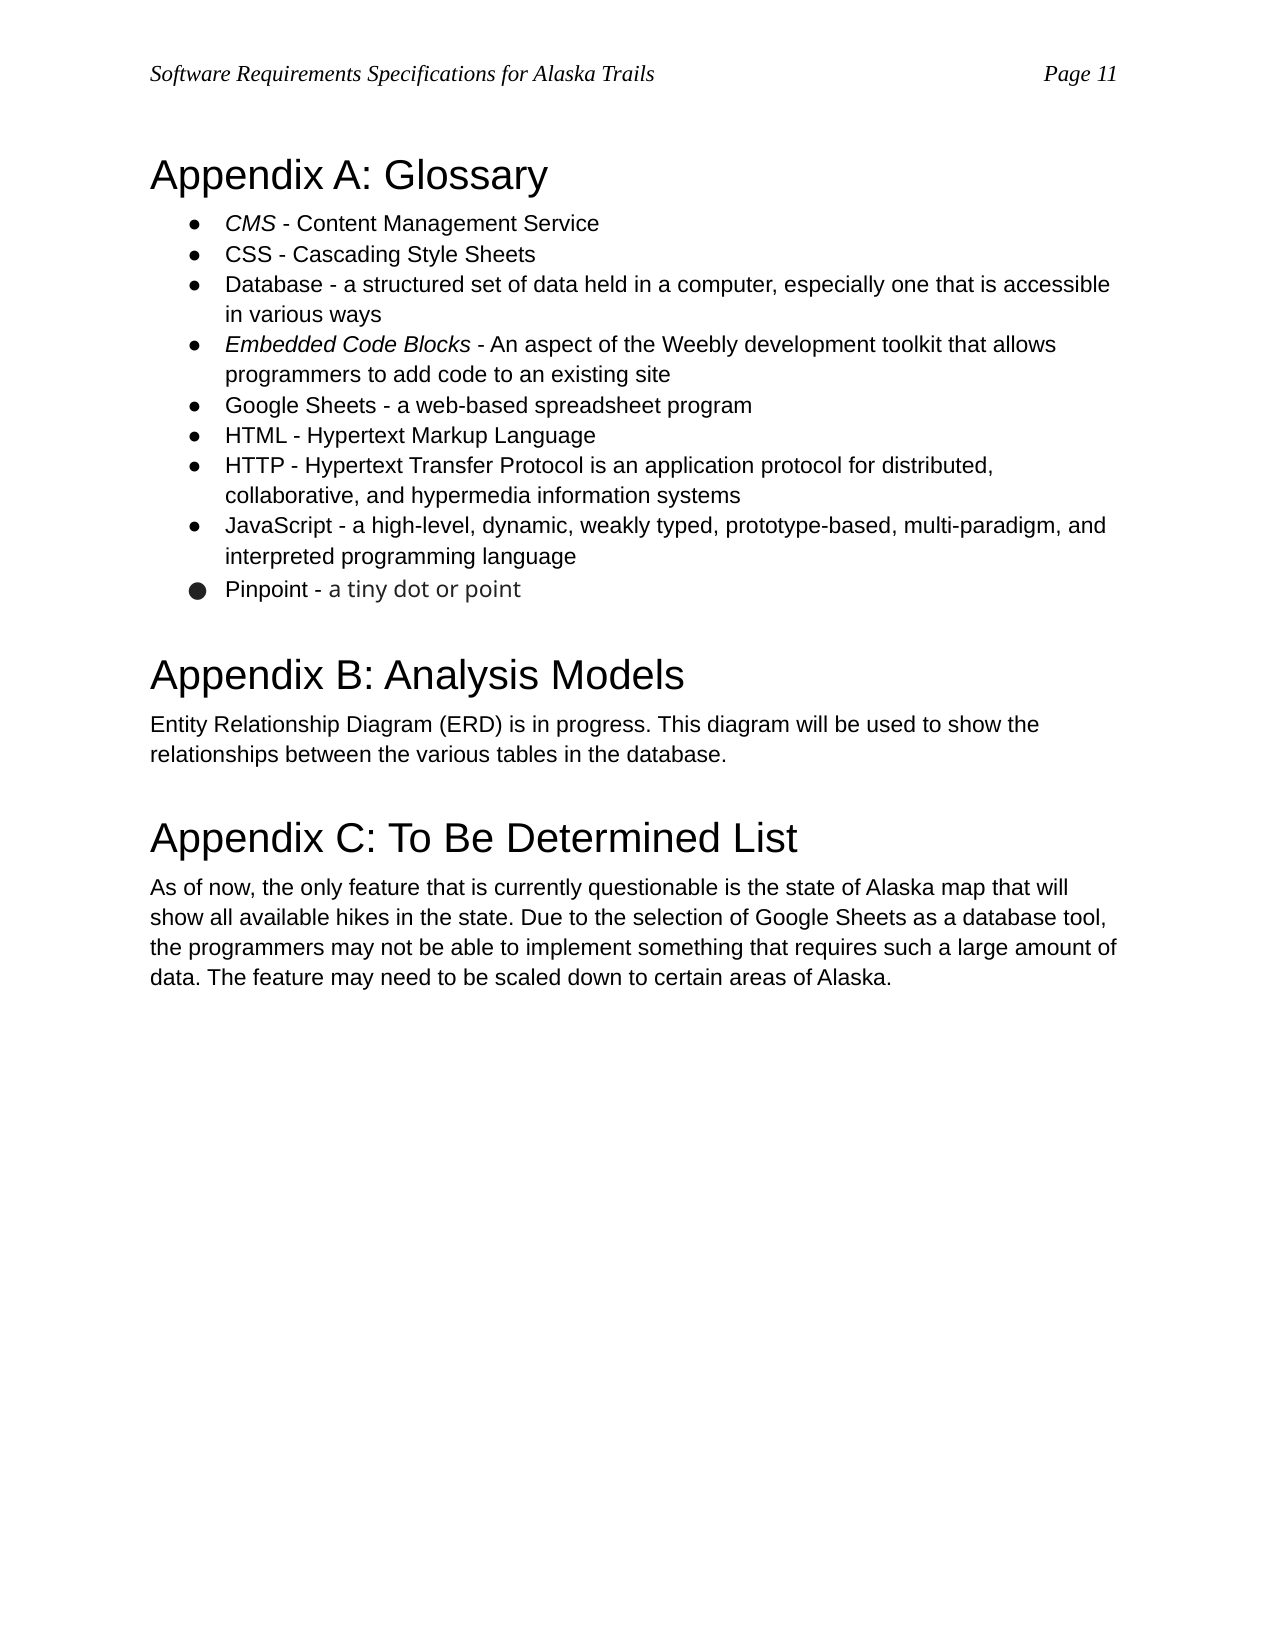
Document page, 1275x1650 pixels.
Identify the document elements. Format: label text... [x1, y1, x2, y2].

list HTML - Hypertext Markup Language [187, 422, 1125, 448]
text Entity Relationship Diagram (ERD) is in progress. This diagram will be used to show the relationships between the various tables in the database. [150, 711, 1125, 767]
list Database - a structured set of data held in a computer, especially one that is accessible in various ways [187, 271, 1125, 327]
text As of now, the only feature that is currently questionable is the state of Alaska map that will show all available hikes in the state. Due to the selection of Google Sheets as a database tool, the programmers may not be able to implement something that requires such a large amount of data. The feature may need to be scaled down to certain areas of Alaska. [150, 873, 1125, 990]
list JavaScript - a high-level, dynamic, weakly typed, prototype-based, multi-paradigm, and interpreted programming language [187, 512, 1125, 569]
list Embedded Code Blocks - An aspect of the Weebly development toolkit that allows programmers to add code to an existing site [187, 331, 1125, 388]
subtitle Appendix B: Analysis Models [150, 651, 1125, 698]
subtitle Appendix C: To Be Determined List [150, 813, 1125, 861]
list CMS - Content Management Service [187, 210, 1125, 237]
list Pinpoint - a tiny dot or point [187, 573, 1125, 604]
list Google Sheets - a web-based spreadsheet program [187, 392, 1125, 418]
list CSS - Cascading Style Sheets [187, 241, 1125, 267]
list HTTP - Hypertext Transfer Protocol is an application protocol for distributed, collaborative, and hypermedia information systems [187, 452, 1125, 509]
subtitle Appendix A: Glossary [150, 150, 1125, 198]
